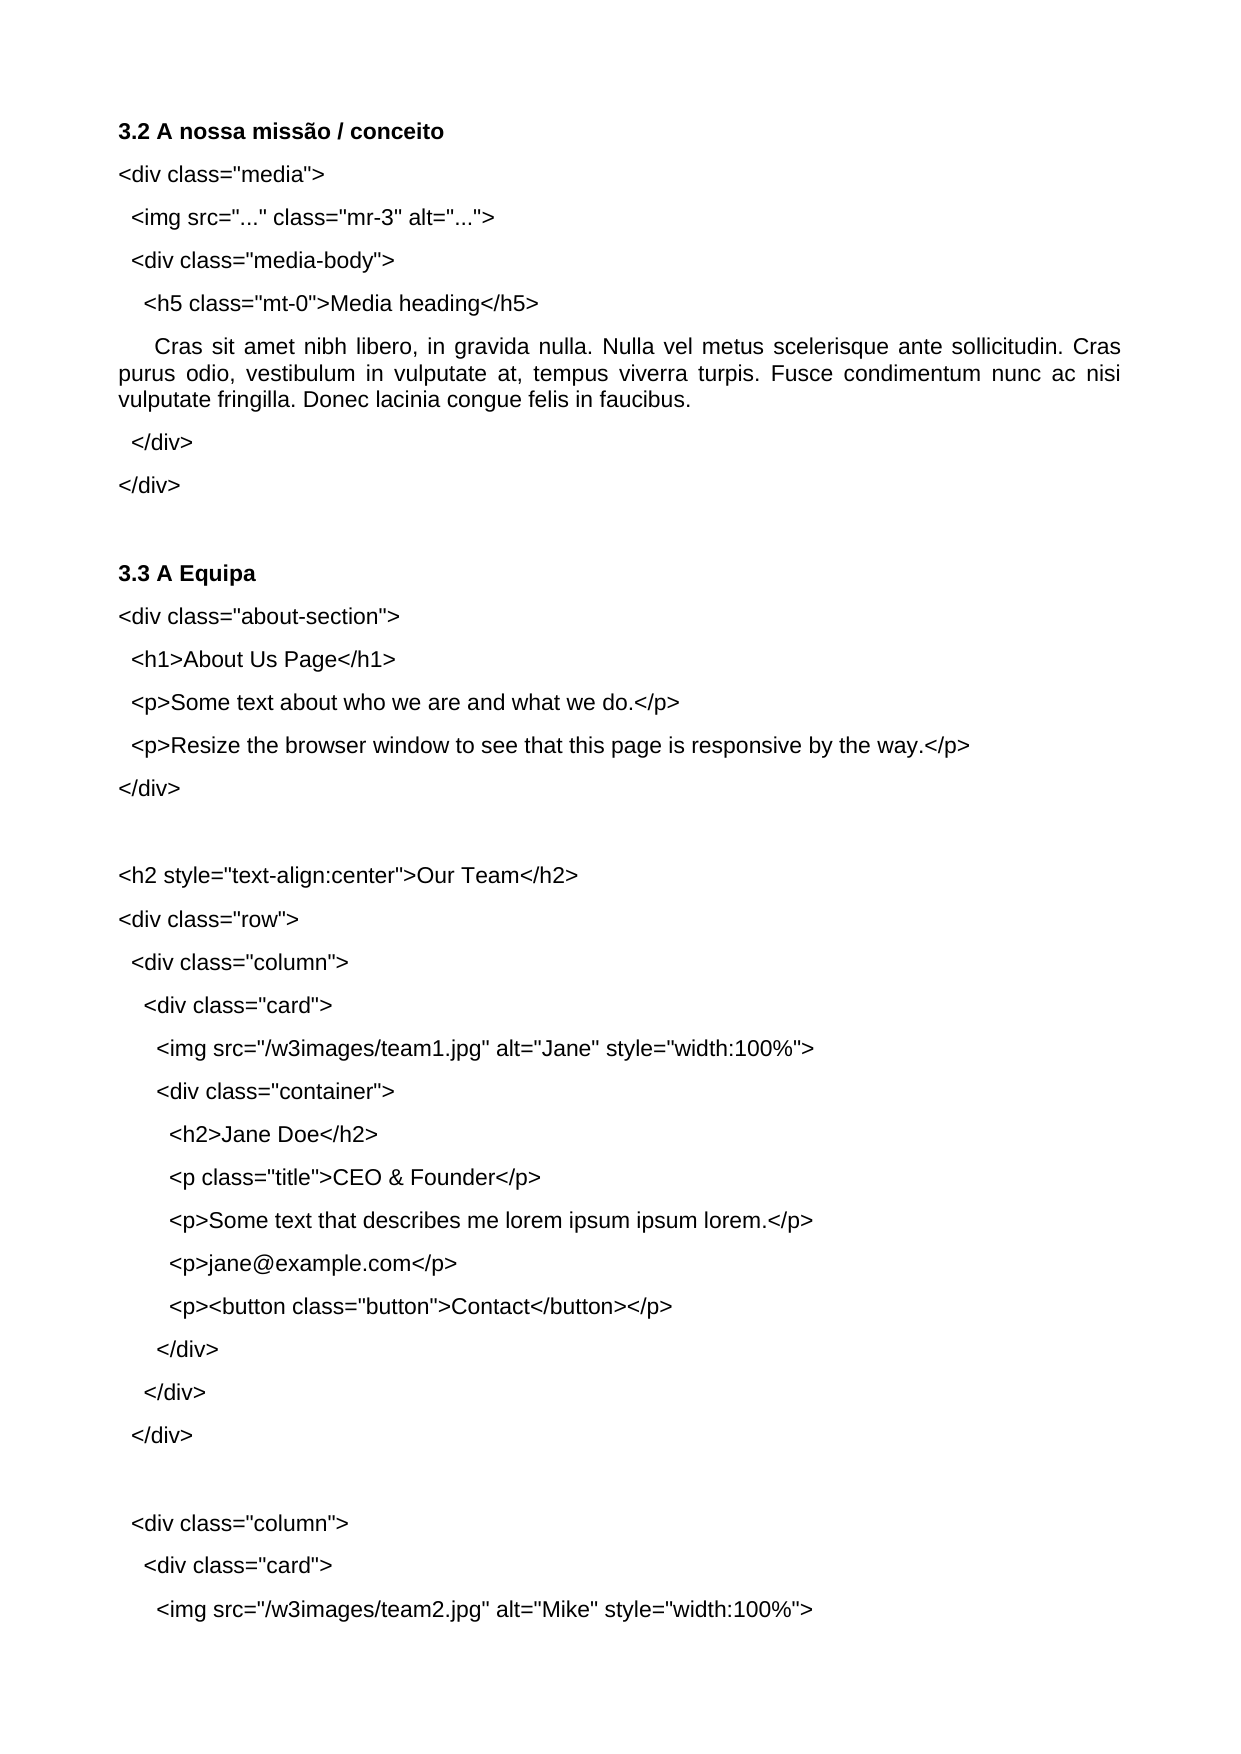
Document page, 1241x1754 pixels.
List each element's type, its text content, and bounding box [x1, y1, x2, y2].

text <img src="/w3images/team2.jpg" alt="Mike" style="width:100%"> [118, 1596, 1122, 1622]
text <div class="card"> [118, 992, 1122, 1018]
text </div> [118, 775, 1122, 801]
text 3.2 A nossa missão / conceito [118, 118, 1122, 144]
text <div class="media-body"> [118, 247, 1122, 273]
text <div class="column"> [118, 1509, 1122, 1536]
text <div class="container"> [118, 1078, 1122, 1104]
text <img src="/w3images/team1.jpg" alt="Jane" style="width:100%"> [118, 1034, 1122, 1061]
text </div> [118, 429, 1122, 455]
text <p>Some text about who we are and what we do.</p> [118, 689, 1122, 715]
text 3.3 A Equipa [118, 560, 1122, 586]
text <p class="title">CEO & Founder</p> [118, 1164, 1122, 1190]
text <div class="row"> [118, 906, 1122, 932]
text <h5 class="mt-0">Media heading</h5> [118, 290, 1122, 317]
text <div class="column"> [118, 948, 1122, 975]
text </div> [118, 472, 1122, 498]
text <div class="media"> [118, 161, 1122, 187]
text <p>Some text that describes me lorem ipsum ipsum lorem.</p> [118, 1207, 1122, 1233]
text <h1>About Us Page</h1> [118, 646, 1122, 672]
text <p><button class="button">Contact</button></p> [118, 1293, 1122, 1319]
text <div class="about-section"> [118, 603, 1122, 629]
text </div> [118, 1379, 1122, 1405]
text <div class="card"> [118, 1552, 1122, 1579]
text </div> [118, 1336, 1122, 1362]
text <p>Resize the browser window to see that this page is responsive by the way.</p> [118, 732, 1122, 758]
text </div> [118, 1422, 1122, 1448]
text Cras sit amet nibh libero, in gravida nulla. Nulla vel metus scelerisque ante sollicitudin. Cras purus odio, vestibulum in vulputate at, tempus viverra turpis. Fusce condimentum nunc ac nisi vulputate fringilla. Donec lacinia congue felis in faucibus. [118, 333, 1122, 412]
text <p>jane@example.com</p> [118, 1250, 1122, 1276]
text <h2>Jane Doe</h2> [118, 1121, 1122, 1147]
text <img src="..." class="mr-3" alt="..."> [118, 204, 1122, 231]
text <h2 style="text-align:center">Our Team</h2> [118, 862, 1122, 889]
